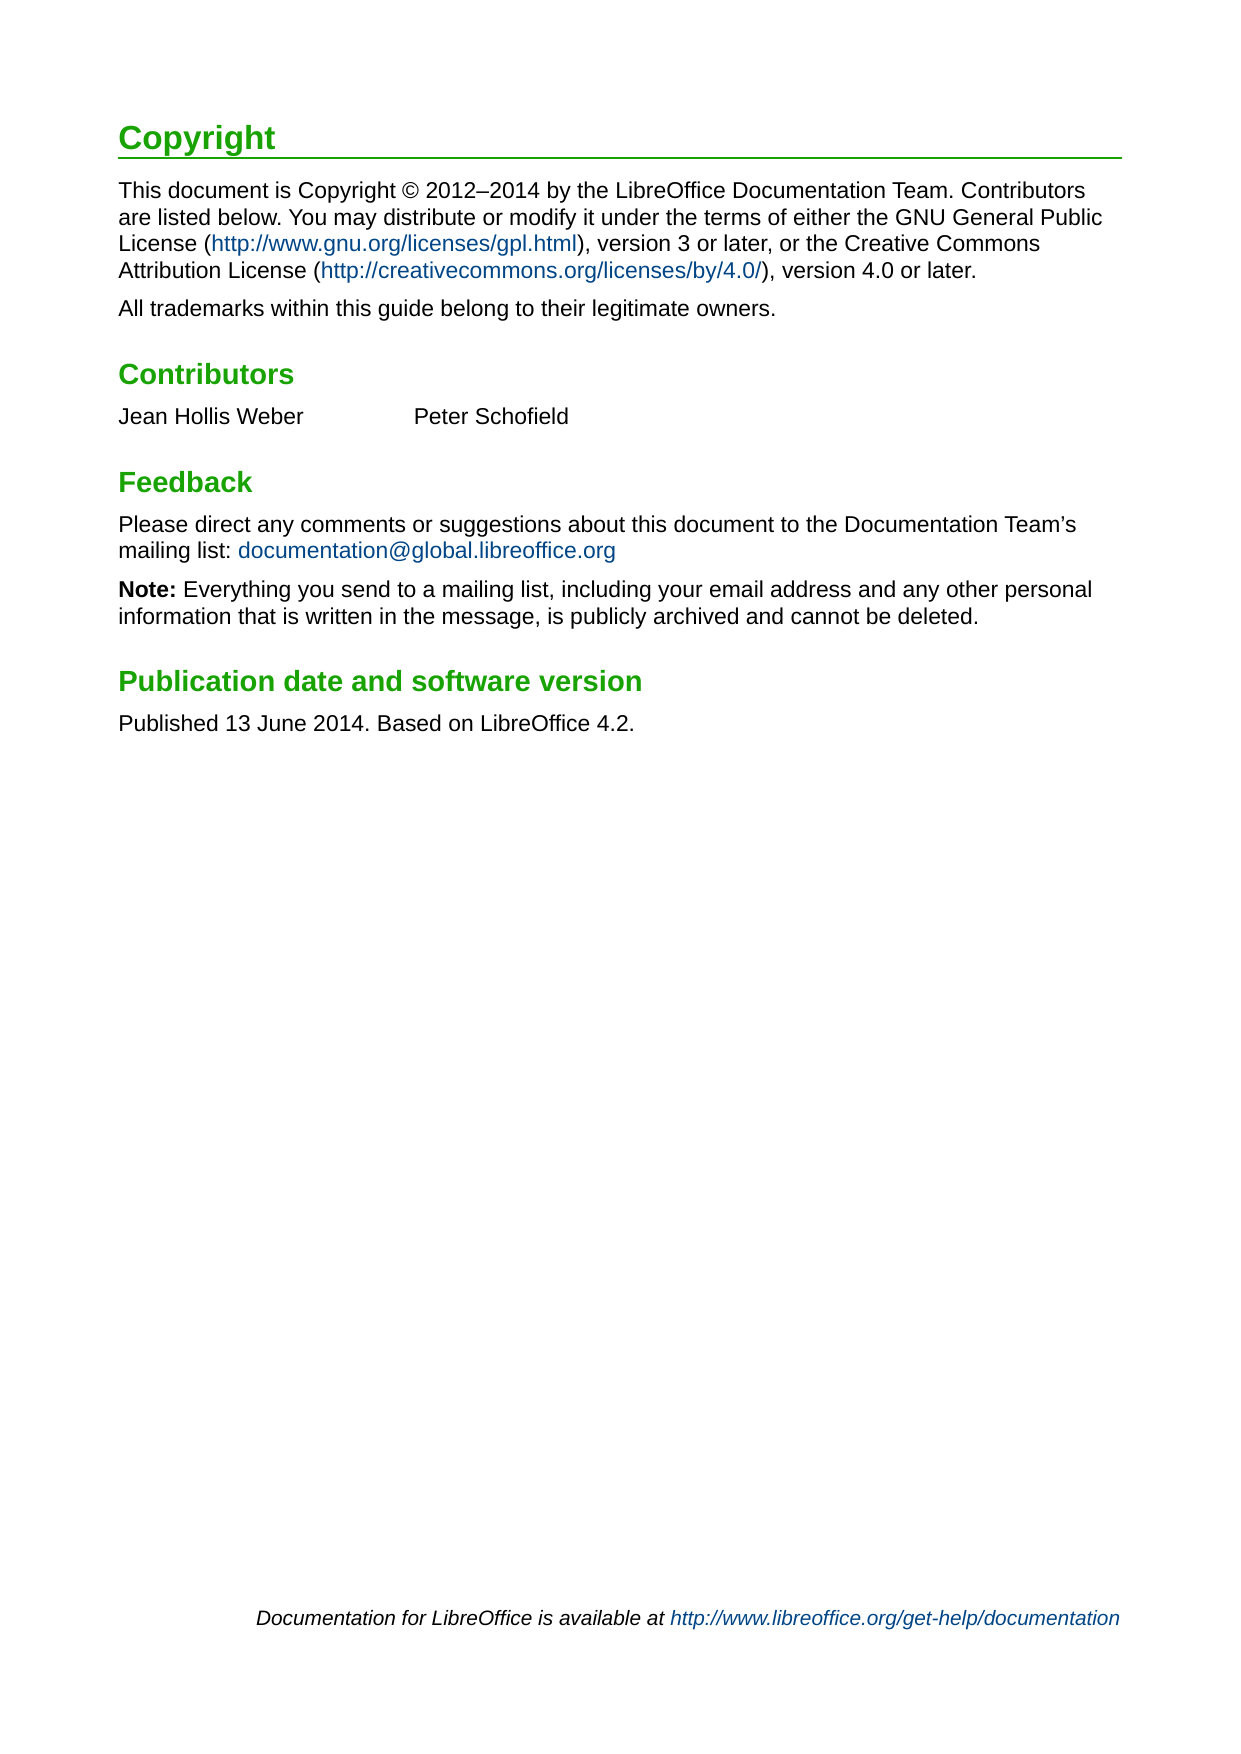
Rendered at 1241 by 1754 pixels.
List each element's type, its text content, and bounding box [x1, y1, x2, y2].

subtitle Copyright [118, 118, 1122, 157]
subtitle Publication date and software version [118, 664, 1122, 698]
text Jean Hollis Weber Peter Schofield [118, 403, 1122, 429]
text Note: Everything you send to a mailing list, including your email address and any other personal information that is written in the message, is publicly archived and cannot be deleted. [118, 576, 1122, 629]
text Published 13 June 2014. Based on LibreOffice 4.2. [118, 710, 1122, 737]
subtitle Contributors [118, 357, 1122, 391]
text This document is Copyright © 2012–2014 by the LibreOffice Documentation Team. Contributors are listed below. You may distribute or modify it under the terms of either the GNU General Public License (http://www.gnu.org/licenses/gpl.html), version 3 or later, or the Creative Commons Attribution License (http://creativecommons.org/licenses/by/4.0/), version 4.0 or later. [118, 177, 1122, 283]
text Please direct any comments or suggestions about this document to the Documentation Team’s mailing list: documentation@global.libreoffice.org [118, 511, 1122, 564]
subtitle Feedback [118, 465, 1122, 499]
text All trademarks within this guide belong to their legitimate owners. [118, 295, 1122, 322]
